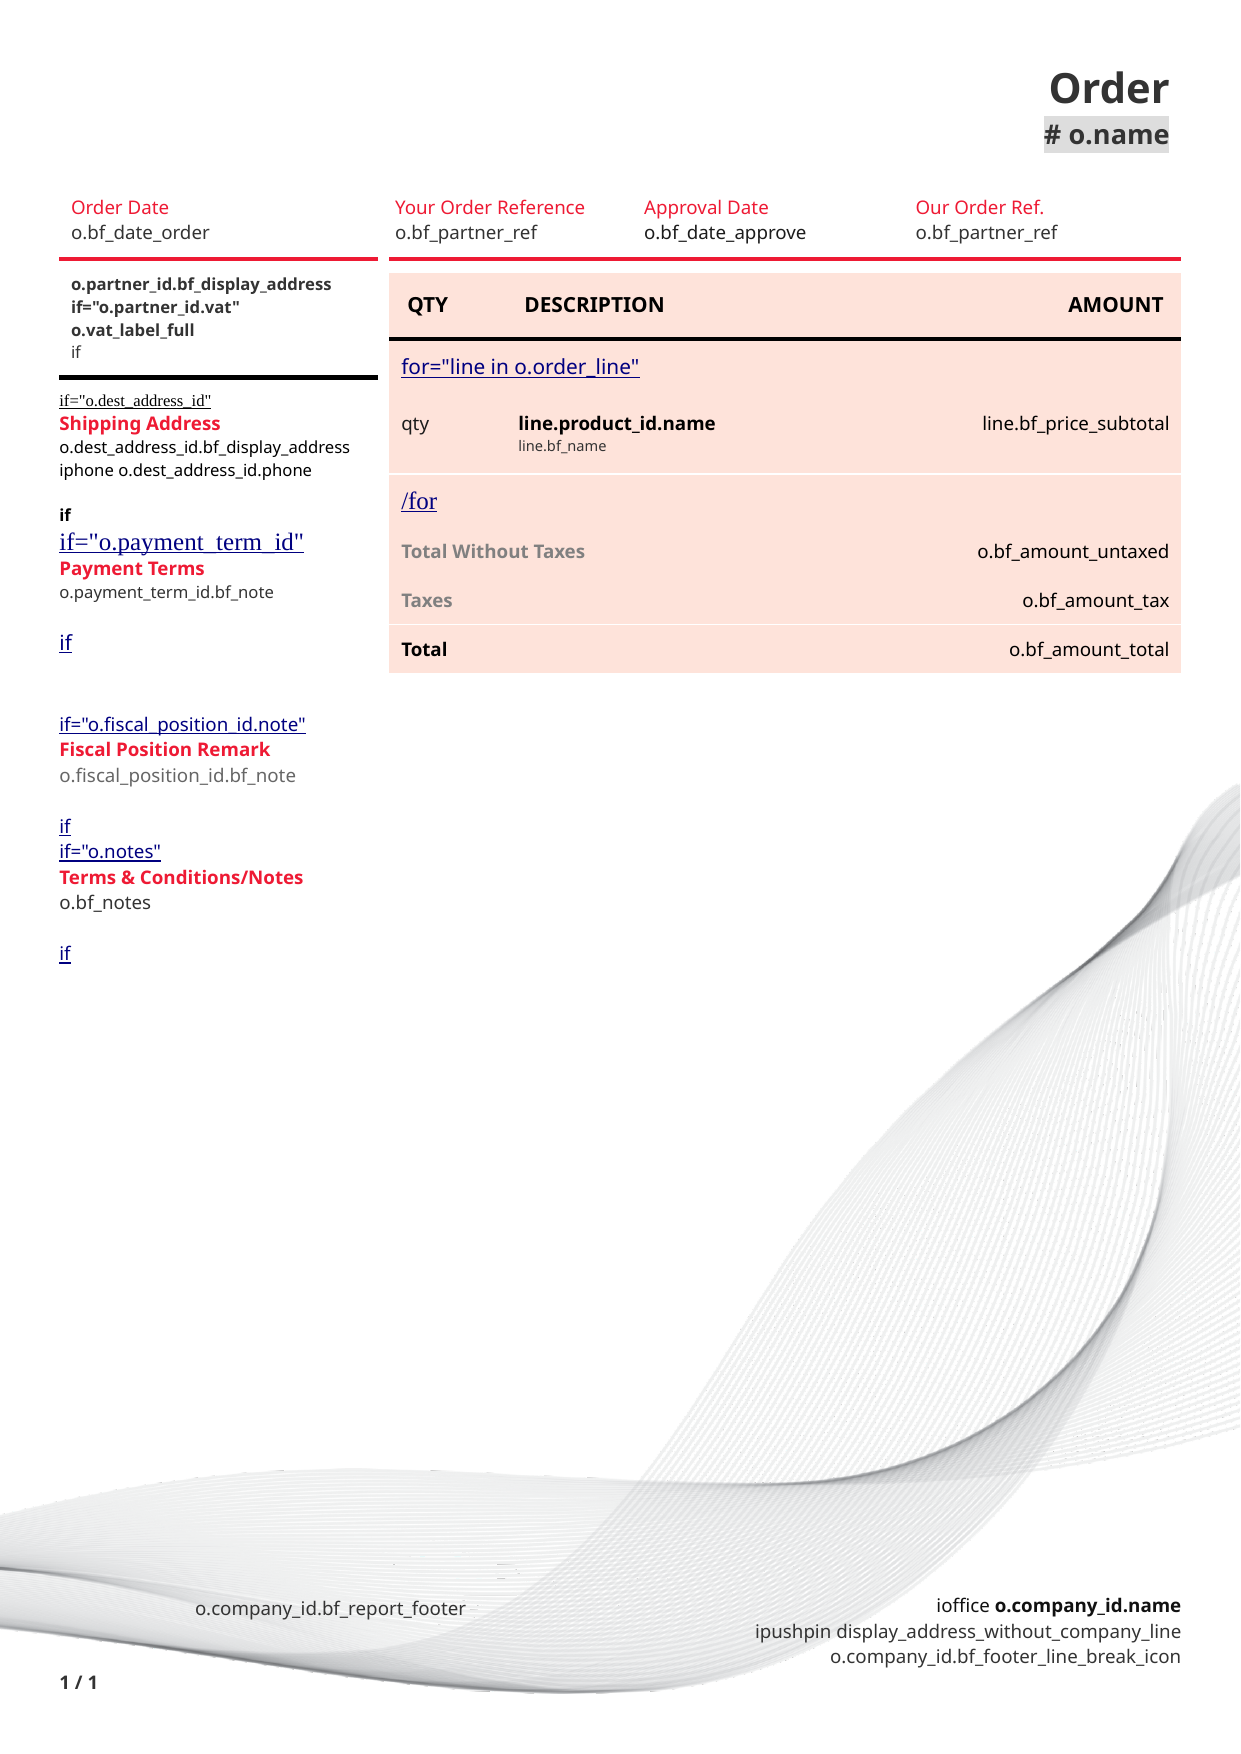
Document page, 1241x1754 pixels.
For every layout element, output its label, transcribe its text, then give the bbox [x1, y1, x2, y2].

table_cell Total [389, 625, 955, 673]
table_cell qty [389, 393, 506, 473]
table_cell Total Without Taxes [389, 526, 955, 575]
table_header Our Order Ref. o.bf_partner_ref [910, 182, 1181, 257]
table_cell o.bf_amount_tax [955, 575, 1181, 624]
table_cell for="line in o.order_line" [389, 341, 1181, 393]
table_cell o.bf_amount_total [955, 625, 1181, 673]
text Fiscal Position Remark [59, 736, 1181, 762]
text o.fiscal_position_id.bf_note [59, 762, 1181, 783]
text if="o.fiscal_position_id.note" [59, 711, 1181, 736]
table_cell if="o.dest_address_id" Shipping Address o.dest_address_id.bf_display_address iphone o.dest_address_id.phone if if="o.payment_term_id" Payment Terms o.payment_term_id.bf_note if [59, 380, 378, 685]
table_header DESCRIPTION [506, 273, 955, 337]
table_header Your Order Reference o.bf_partner_ref [389, 182, 638, 257]
table_cell o.partner_id.bf_display_address if="o.partner_id.vat" o.vat_label_full if [59, 261, 378, 375]
picture [0, 783, 1241, 1694]
table_cell /for [389, 475, 1181, 526]
table_cell [389, 673, 1181, 685]
table_cell o.bf_amount_untaxed [955, 526, 1181, 575]
table_header Order Date o.bf_date_order [59, 182, 378, 257]
table_header [378, 182, 389, 257]
table_header AMOUNT [955, 273, 1181, 337]
table_cell Taxes [389, 575, 955, 624]
table_cell [378, 257, 389, 375]
table_header QTY [389, 273, 506, 337]
table_header Approval Date o.bf_date_approve [638, 182, 909, 257]
table_cell [378, 375, 389, 685]
table_cell line.bf_price_subtotal [955, 393, 1181, 473]
table_cell [389, 261, 1181, 273]
table_cell line.product_id.name line.bf_name [506, 393, 955, 473]
